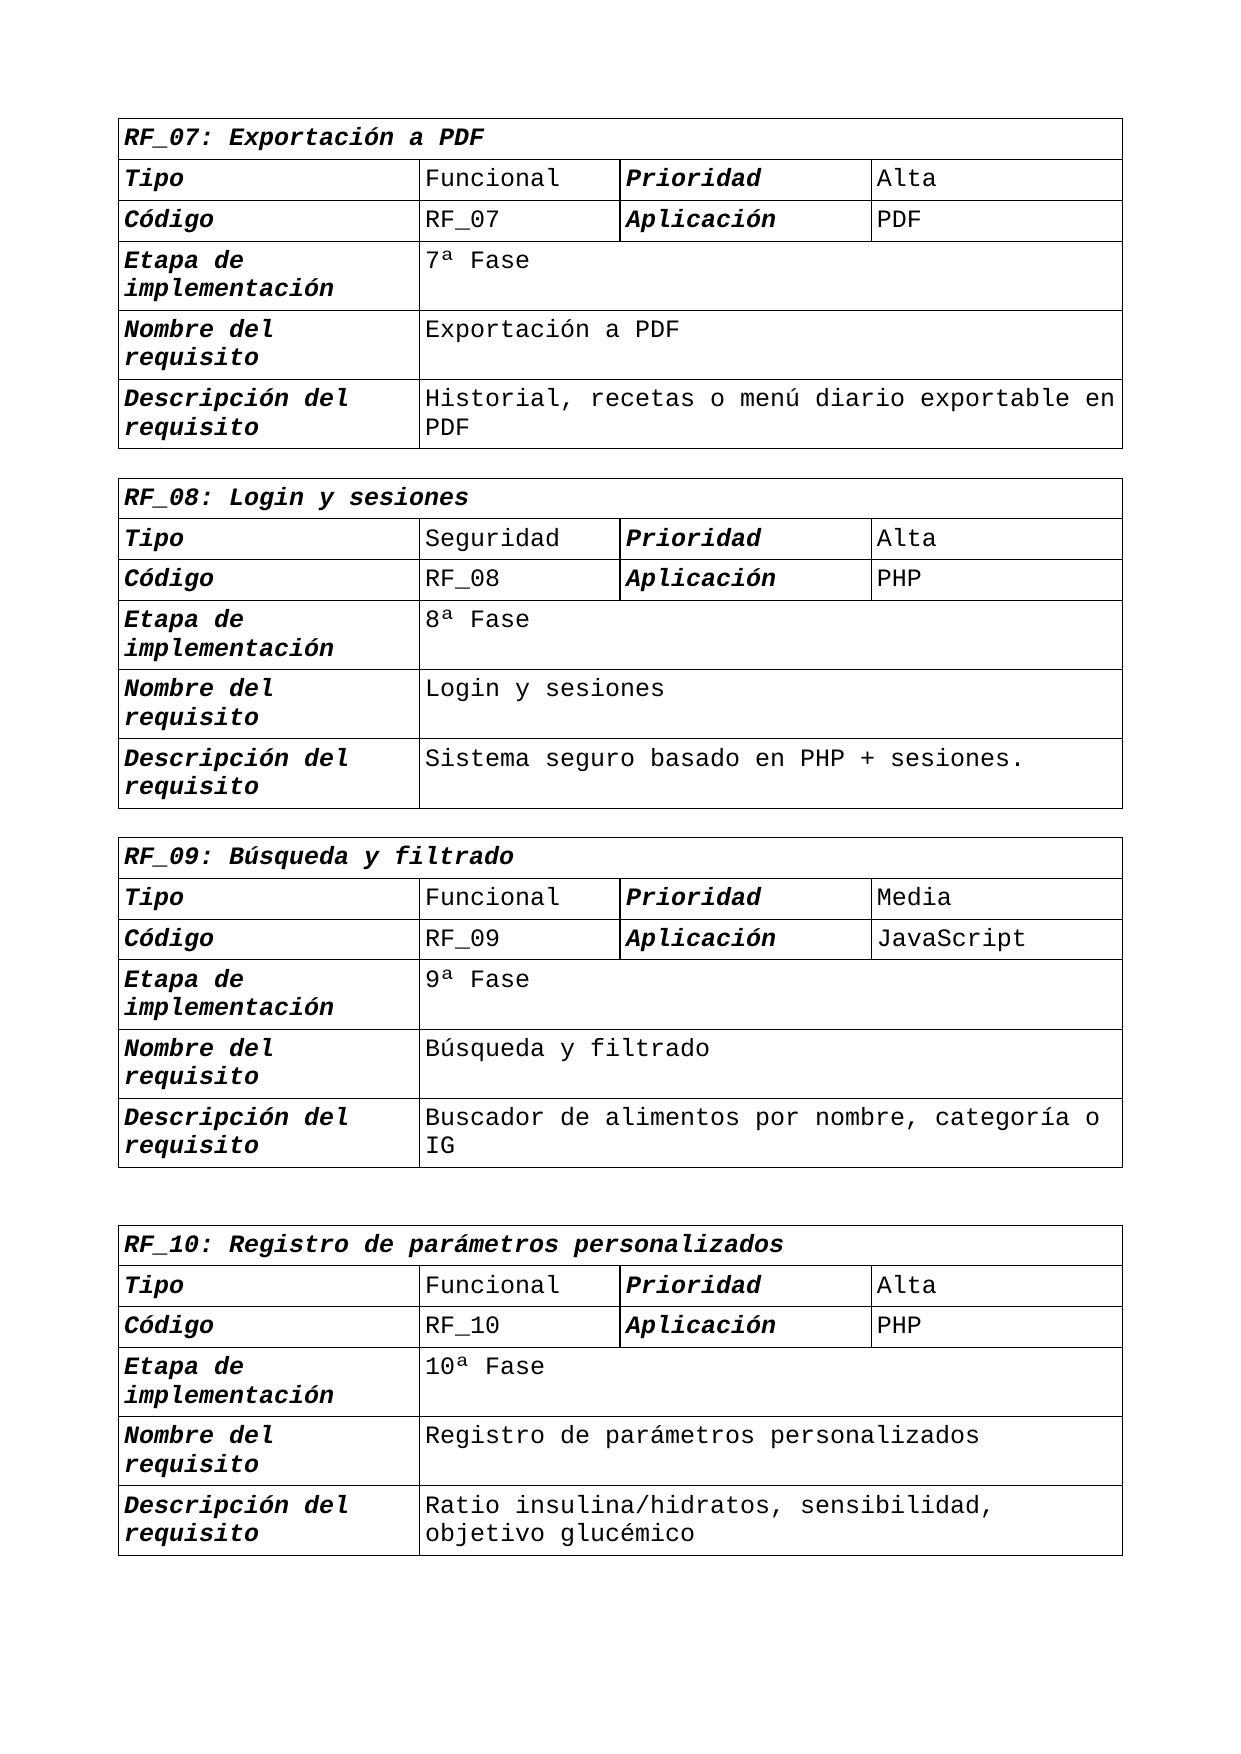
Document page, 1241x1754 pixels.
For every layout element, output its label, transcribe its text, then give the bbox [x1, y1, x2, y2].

table_cell Etapa de implementación [119, 601, 419, 669]
table_cell Tipo [119, 879, 419, 918]
table_cell RF_10 [420, 1307, 619, 1347]
table_cell Prioridad [621, 1266, 871, 1306]
table_cell Búsqueda y filtrado [420, 1030, 1122, 1098]
table_cell Aplicación [621, 920, 871, 959]
table_cell 9ª Fase [420, 960, 1122, 1028]
table_cell Aplicación [621, 201, 871, 241]
table_header RF_09: Búsqueda y filtrado [119, 838, 1122, 878]
table_cell RF_09 [420, 920, 619, 959]
table_cell Aplicación [621, 560, 871, 600]
table_cell RF_07 [420, 201, 619, 241]
table_cell Prioridad [621, 160, 871, 200]
table_cell Funcional [420, 1266, 619, 1306]
table_cell Nombre del requisito [119, 311, 419, 379]
table_cell Tipo [119, 519, 419, 559]
table_cell 10ª Fase [420, 1348, 1122, 1416]
table_cell PHP [872, 1307, 1122, 1347]
table_cell Registro de parámetros personalizados [420, 1417, 1122, 1485]
table_cell Nombre del requisito [119, 1030, 419, 1098]
table_cell Alta [872, 519, 1122, 559]
table_cell Media [872, 879, 1122, 918]
table_cell Tipo [119, 1266, 419, 1306]
table_cell Descripción del requisito [119, 1099, 419, 1167]
table_cell Código [119, 1307, 419, 1347]
table_cell Etapa de implementación [119, 1348, 419, 1416]
table_cell Descripción del requisito [119, 1486, 419, 1554]
table_cell RF_08 [420, 560, 619, 600]
table_cell Seguridad [420, 519, 619, 559]
table_cell Nombre del requisito [119, 670, 419, 738]
table_cell Código [119, 920, 419, 959]
table_cell Etapa de implementación [119, 960, 419, 1028]
table_cell Funcional [420, 879, 619, 918]
table_cell Tipo [119, 160, 419, 200]
table_cell Login y sesiones [420, 670, 1122, 738]
table_cell Etapa de implementación [119, 242, 419, 310]
table_cell Código [119, 560, 419, 600]
table_cell 8ª Fase [420, 601, 1122, 669]
table_cell 7ª Fase [420, 242, 1122, 310]
table_header RF_10: Registro de parámetros personalizados [119, 1226, 1122, 1265]
table_cell PHP [872, 560, 1122, 600]
table_cell Ratio insulina/hidratos, sensibilidad, objetivo glucémico [420, 1486, 1122, 1554]
table_cell Alta [872, 160, 1122, 200]
table_cell Nombre del requisito [119, 1417, 419, 1485]
table_cell Alta [872, 1266, 1122, 1306]
table_cell Descripción del requisito [119, 380, 419, 448]
table_cell Buscador de alimentos por nombre, categoría o IG [420, 1099, 1122, 1167]
table_cell Prioridad [621, 879, 871, 918]
table_cell Prioridad [621, 519, 871, 559]
table_cell JavaScript [872, 920, 1122, 959]
table_header RF_08: Login y sesiones [119, 479, 1122, 518]
table_header RF_07: Exportación a PDF [119, 119, 1122, 159]
table_cell PDF [872, 201, 1122, 241]
table_cell Funcional [420, 160, 619, 200]
table_cell Sistema seguro basado en PHP + sesiones. [420, 739, 1122, 807]
table_cell Historial, recetas o menú diario exportable en PDF [420, 380, 1122, 448]
table_cell Exportación a PDF [420, 311, 1122, 379]
table_cell Aplicación [621, 1307, 871, 1347]
table_cell Código [119, 201, 419, 241]
table_cell Descripción del requisito [119, 739, 419, 807]
